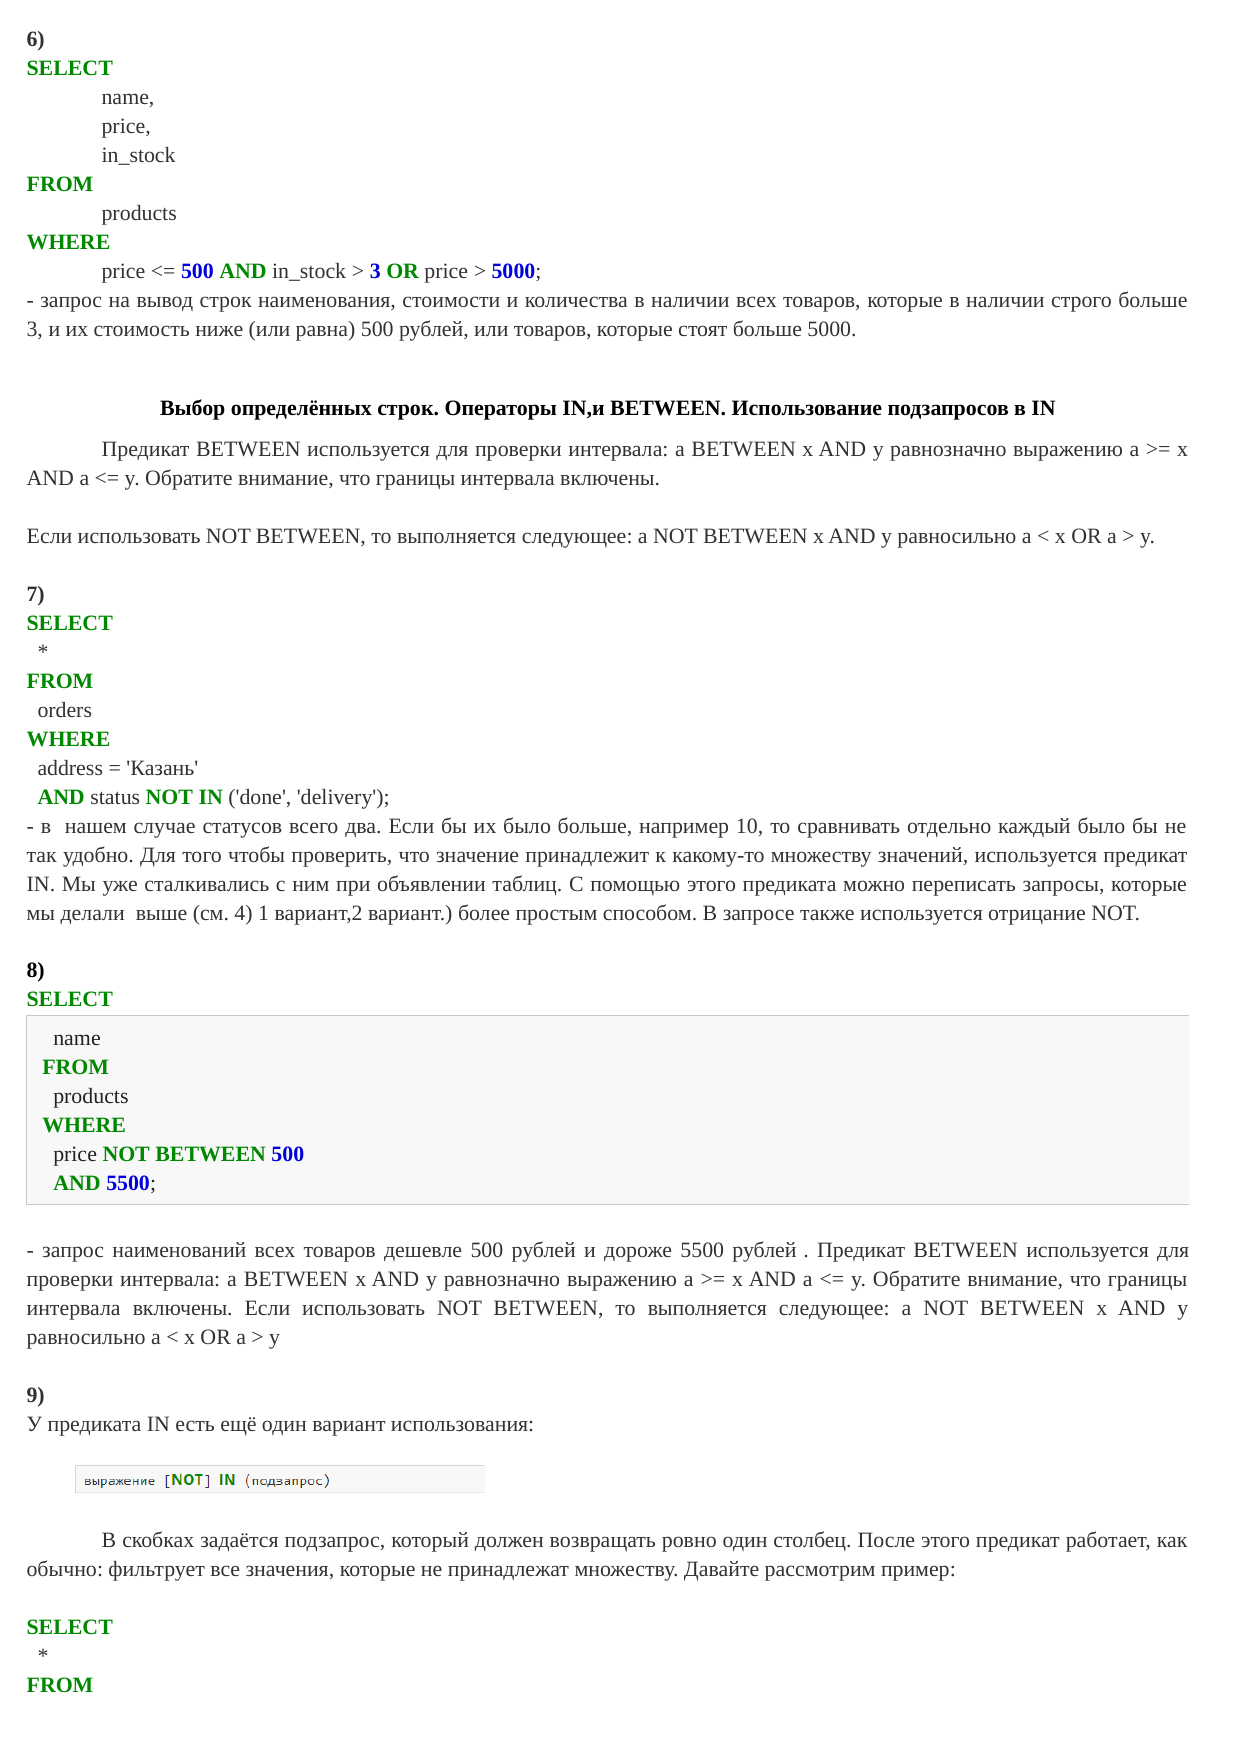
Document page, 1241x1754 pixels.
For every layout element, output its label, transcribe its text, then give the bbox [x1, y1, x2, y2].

text 8) [26, 957, 1189, 983]
text products [27, 1073, 1189, 1102]
text SELECT [26, 610, 1189, 635]
text FROM [26, 668, 1189, 693]
text SELECT [26, 986, 1189, 1012]
text * [26, 639, 1189, 664]
text AND status NOT IN ('done', 'delivery'); [26, 784, 1189, 809]
text * [26, 1643, 1189, 1668]
text 6) [26, 26, 1189, 52]
text SELECT [26, 1614, 1189, 1639]
text AND 5500; [27, 1160, 1189, 1204]
text WHERE [27, 1102, 1189, 1131]
text 7) [26, 581, 1189, 606]
text Предикат BETWEEN используется для проверки интервала: a BETWEEN x AND y равнозначно выражению a >= x AND a <= y. Обратите внимание, что границы интервала включены. [26, 436, 1189, 490]
text - запрос на вывод строк наименования, стоимости и количества в наличии всех товаров, которые в наличии строго больше 3, и их стоимость ниже (или равна) 500 рублей, или товаров, которые стоят больше 5000. [26, 287, 1189, 341]
text WHERE [26, 229, 1189, 254]
text У предиката IN есть ещё один вариант использования: [26, 1411, 1189, 1436]
text name, [26, 84, 1189, 109]
text price NOT BETWEEN 500 [27, 1131, 1189, 1160]
text SELECT [26, 55, 1189, 81]
text orders [26, 697, 1189, 722]
text WHERE [26, 726, 1189, 751]
text name [27, 1016, 1189, 1044]
text products [26, 200, 1189, 225]
text FROM [26, 1672, 1189, 1697]
text FROM [26, 171, 1189, 196]
text - запрос наименований всех товаров дешевле 500 рублей и дороже 5500 рублей . Предикат BETWEEN используется для проверки интервала: a BETWEEN x AND y равнозначно выражению a >= x AND a <= y. Обратите внимание, что границы интервала включены. Если использовать NOT BETWEEN, то выполняется следующее: a NOT BETWEEN x AND y равносильно a < x OR a > y [26, 1237, 1189, 1349]
text В скобках задаётся подзапрос, который должен возвращать ровно один столбец. После этого предикат работает, как обычно: фильтрует все значения, которые не принадлежат множеству. Давайте рассмотрим пример: [26, 1527, 1189, 1581]
text in_stock [26, 142, 1189, 167]
text price <= 500 AND in_stock > 3 OR price > 5000; [26, 258, 1189, 283]
text 9) [26, 1382, 1189, 1407]
subtitle Выбор определённых строк. Операторы IN,и BETWEEN. Использование подзапросов в IN [26, 395, 1189, 420]
text address = 'Казань' [26, 755, 1189, 780]
text Если использовать NOT BETWEEN, то выполняется следующее: a NOT BETWEEN x AND y равносильно a < x OR a > y. [26, 523, 1189, 548]
text FROM [27, 1044, 1189, 1073]
text price, [26, 113, 1189, 138]
text - в нашем случае статусов всего два. Если бы их было больше, например 10, то сравнивать отдельно каждый было бы не так удобно. Для того чтобы проверить, что значение принадлежит к какому-то множеству значений, используется предикат IN. Мы уже сталкивались с ним при объявлении таблиц. С помощью этого предиката можно переписать запросы, которые мы делали выше (см. 4) 1 вариант,2 вариант.) более простым способом. В запросе также используется отрицание NOT. [26, 813, 1189, 925]
picture [67, 1455, 485, 1505]
